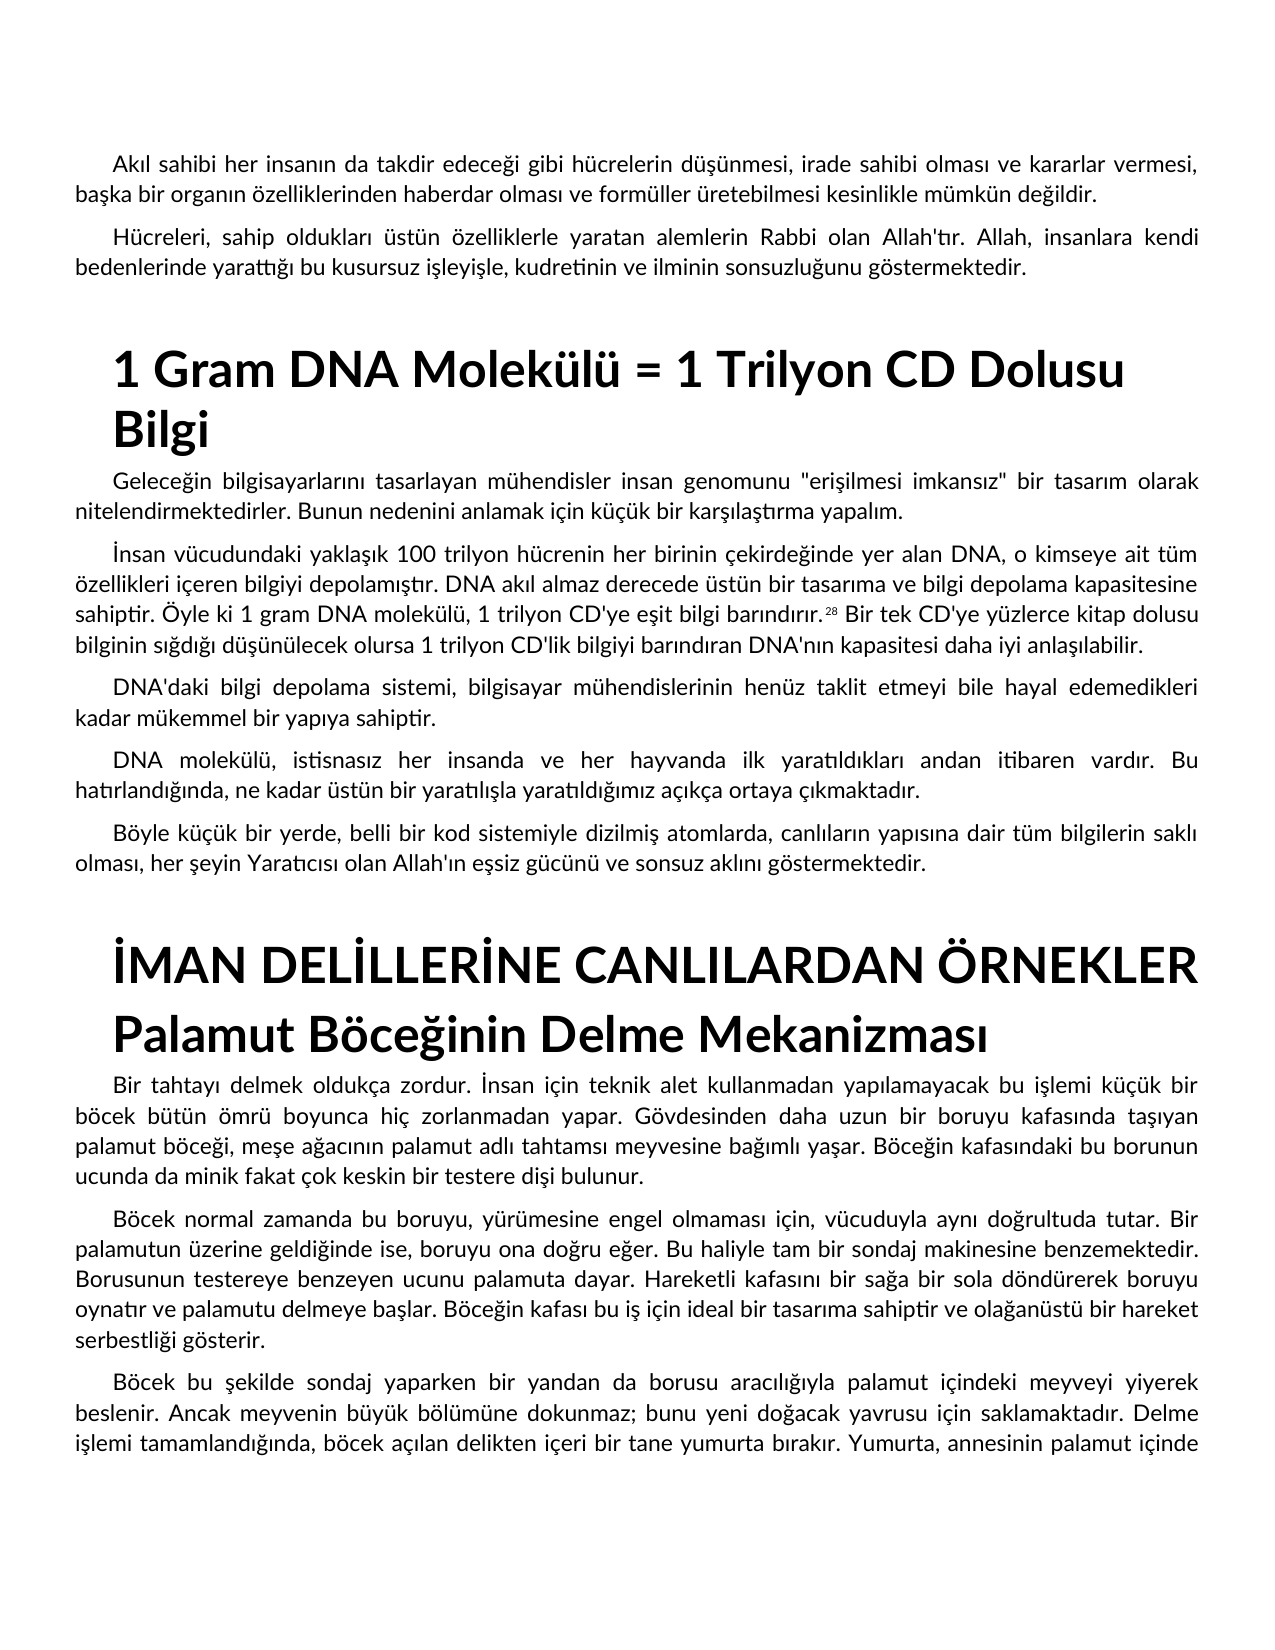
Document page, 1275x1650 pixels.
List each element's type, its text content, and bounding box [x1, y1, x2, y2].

text Böcek normal zamanda bu boruyu, yürümesine engel olmaması için, vücuduyla aynı doğrultuda tutar. Bir palamutun üzerine geldiğinde ise, boruyu ona doğru eğer. Bu haliyle tam bir sondaj makinesine benzemektedir. Borusunun testereye benzeyen ucunu palamuta dayar. Hareketli kafasını bir sağa bir sola döndürerek boruyu oynatır ve palamutu delmeye başlar. Böceğin kafası bu iş için ideal bir tasarıma sahiptir ve olağanüstü bir hareket serbestliği gösterir. [75, 1204, 1200, 1353]
subtitle 1 Gram DNA Molekülü = 1 Trilyon CD Dolusu Bilgi [112, 338, 1200, 458]
text Böcek bu şekilde sondaj yaparken bir yandan da borusu aracılığıyla palamut içindeki meyveyi yiyerek beslenir. Ancak meyvenin büyük bölümüne dokunmaz; bunu yeni doğacak yavrusu için saklamaktadır. Delme işlemi tamamlandığında, böcek açılan delikten içeri bir tane yumurta bırakır. Yumurta, annesinin palamut içinde [75, 1368, 1200, 1456]
text İnsan vücudundaki yaklaşık 100 trilyon hücrenin her birinin çekirdeğinde yer alan DNA, o kimseye ait tüm özellikleri içeren bilgiyi depolamıştır. DNA akıl almaz derecede üstün bir tasarıma ve bilgi depolama kapasitesine sahiptir. Öyle ki 1 gram DNA molekülü, 1 trilyon CD'ye eşit bilgi barındırır.28 Bir tek CD'ye yüzlerce kitap dolusu bilginin sığdığı düşünülecek olursa 1 trilyon CD'lik bilgiyi barındıran DNA'nın kapasitesi daha iyi anlaşılabilir. [75, 540, 1200, 658]
text DNA molekülü, istisnasız her insanda ve her hayvanda ilk yaratıldıkları andan itibaren vardır. Bu hatırlandığında, ne kadar üstün bir yaratılışla yaratıldığımız açıkça ortaya çıkmaktadır. [75, 746, 1200, 804]
text DNA'daki bilgi depolama sistemi, bilgisayar mühendislerinin henüz taklit etmeyi bile hayal edemedikleri kadar mükemmel bir yapıya sahiptir. [75, 673, 1200, 731]
text Böyle küçük bir yerde, belli bir kod sistemiyle dizilmiş atomlarda, canlıların yapısına dair tüm bilgilerin saklı olması, her şeyin Yaratıcısı olan Allah'ın eşsiz gücünü ve sonsuz aklını göstermektedir. [75, 819, 1200, 877]
text Bir tahtayı delmek oldukça zordur. İnsan için teknik alet kullanmadan yapılamayacak bu işlemi küçük bir böcek bütün ömrü boyunca hiç zorlanmadan yapar. Gövdesinden daha uzun bir boruyu kafasında taşıyan palamut böceği, meşe ağacının palamut adlı tahtamsı meyvesine bağımlı yaşar. Böceğin kafasındaki bu borunun ucunda da minik fakat çok keskin bir testere dişi bulunur. [75, 1071, 1200, 1189]
subtitle İMAN DELİLLERİNE CANLILARDAN ÖRNEKLER [112, 934, 1200, 994]
text Hücreleri, sahip oldukları üstün özelliklerle yaratan alemlerin Rabbi olan Allah'tır. Allah, insanlara kendi bedenlerinde yarattığı bu kusursuz işleyişle, kudretinin ve ilminin sonsuzluğunu göstermektedir. [75, 223, 1200, 281]
text Akıl sahibi her insanın da takdir edeceği gibi hücrelerin düşünmesi, irade sahibi olması ve kararlar vermesi, başka bir organın özelliklerinden haberdar olması ve formüller üretebilmesi kesinlikle mümkün değildir. [75, 150, 1200, 208]
text Geleceğin bilgisayarlarını tasarlayan mühendisler insan genomunu "erişilmesi imkansız" bir tasarım olarak nitelendirmektedirler. Bunun nedenini anlamak için küçük bir karşılaştırma yapalım. [75, 467, 1200, 524]
subtitle Palamut Böceğinin Delme Mekanizması [112, 1003, 1200, 1063]
